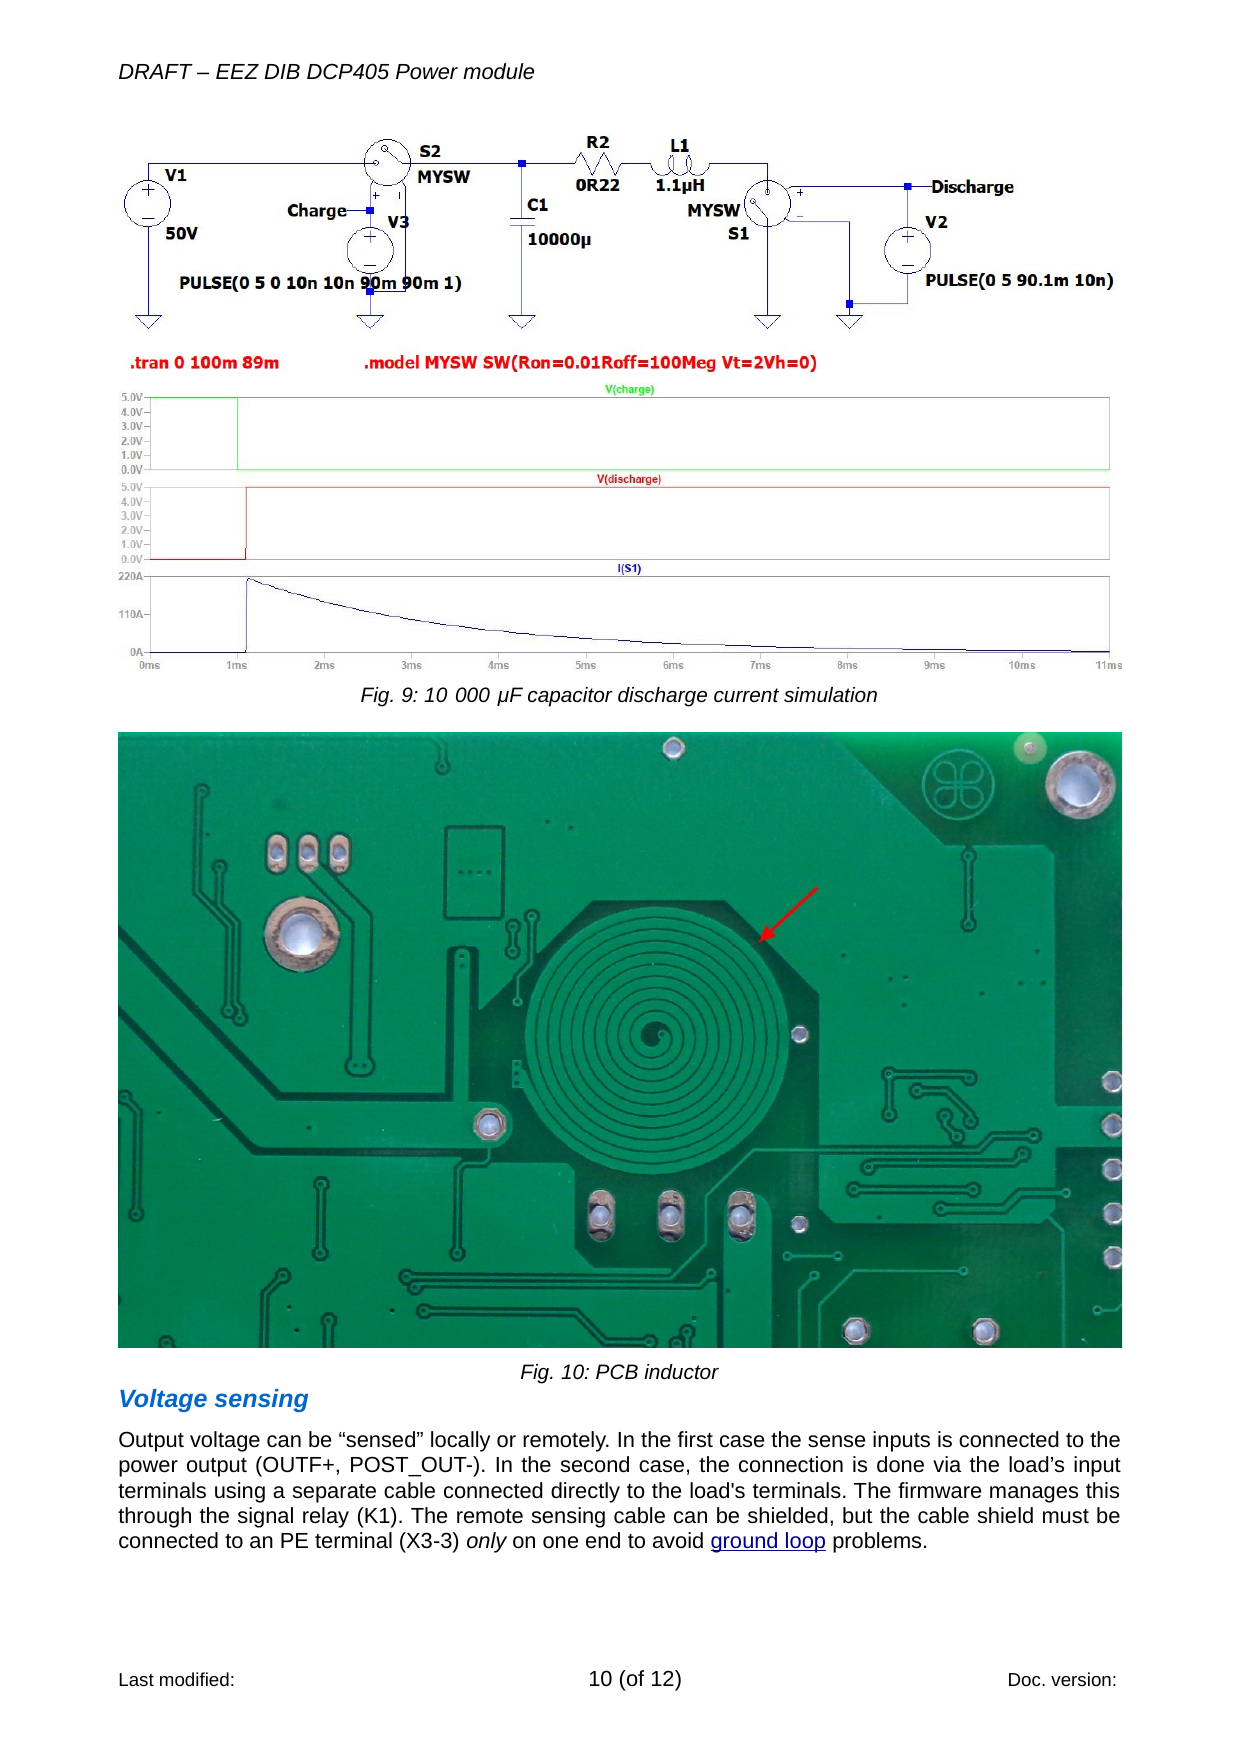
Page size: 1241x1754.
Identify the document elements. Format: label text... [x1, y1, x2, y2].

text Output voltage can be “sensed” locally or remotely. In the first case the sense inputs is connected to the power output (OUTF+, POST_OUT-). In the second case, the connection is done via the load’s input terminals using a separate cable connected directly to the load's terminals. The firmware manages this through the signal relay (K1). The remote sensing cable can be shielded, but the cable shield must be connected to an PE terminal (X3-3) only on one end to avoid ground loop problems. [118, 1427, 1122, 1553]
picture [118, 732, 1123, 1348]
subtitle Voltage sensing [118, 1384, 1122, 1412]
picture [118, 106, 1123, 672]
list Fig. 10: PCB inductor [118, 1348, 1122, 1384]
text Fig. 9: 10 000 μF capacitor discharge current simulation [118, 672, 1122, 707]
